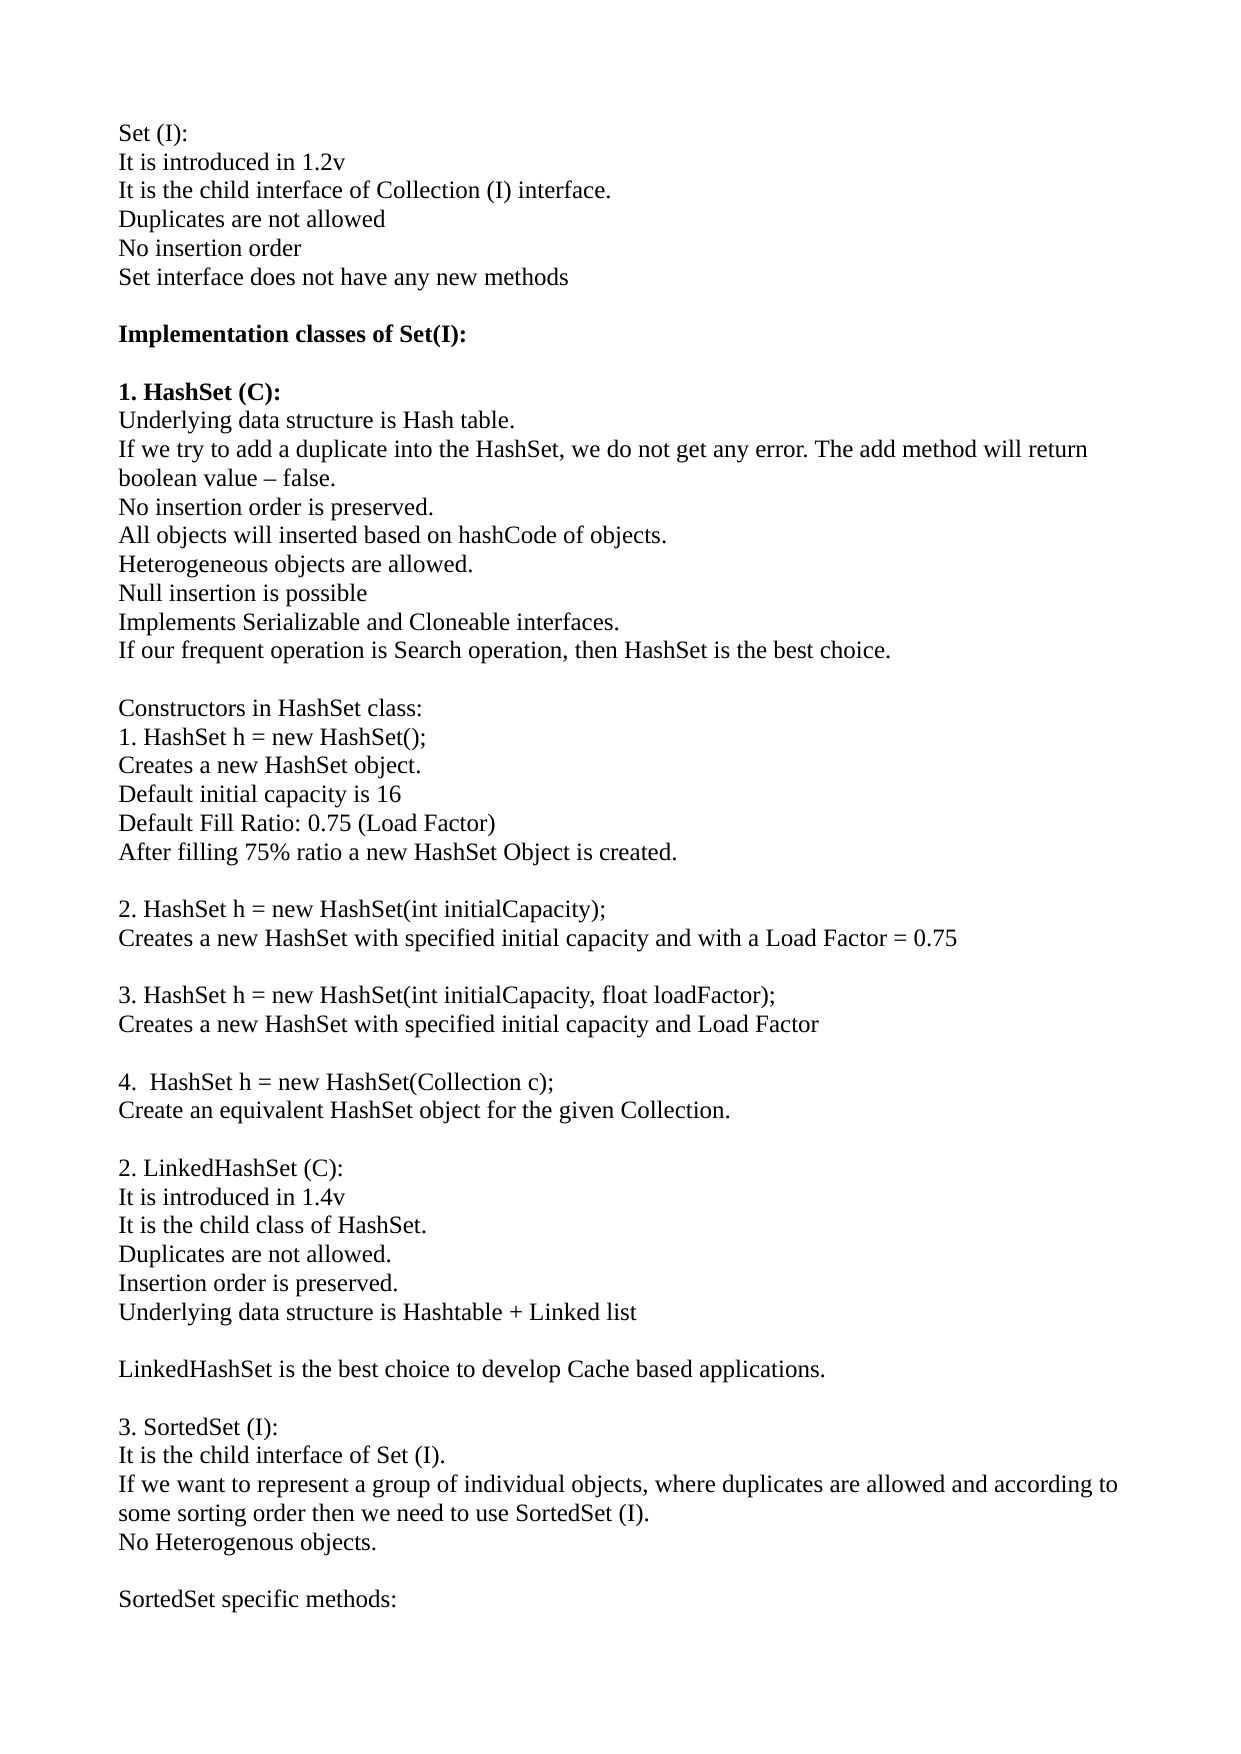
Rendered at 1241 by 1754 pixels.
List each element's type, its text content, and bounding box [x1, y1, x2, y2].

text SortedSet specific methods: [118, 1584, 1122, 1613]
text It is introduced in 1.4v [118, 1182, 1122, 1211]
text No Heterogenous objects. [118, 1527, 1122, 1556]
text 3. SortedSet (I): [118, 1412, 1122, 1441]
text LinkedHashSet is the best choice to develop Cache based applications. [118, 1354, 1122, 1383]
text Implementation classes of Set(I): [118, 319, 1122, 348]
text Creates a new HashSet object. [118, 751, 1122, 779]
text All objects will inserted based on hashCode of objects. [118, 521, 1122, 549]
text If we want to represent a group of individual objects, where duplicates are allowed and according to some sorting order then we need to use SortedSet (I). [118, 1469, 1122, 1527]
text Null insertion is possible [118, 578, 1122, 607]
text 2. LinkedHashSet (C): [118, 1153, 1122, 1182]
text Constructors in HashSet class: [118, 693, 1122, 722]
text Implements Serializable and Cloneable interfaces. [118, 607, 1122, 636]
text Heterogeneous objects are allowed. [118, 549, 1122, 578]
text Insertion order is preserved. [118, 1268, 1122, 1297]
text 4. HashSet h = new HashSet(Collection c); [118, 1067, 1122, 1096]
text After filling 75% ratio a new HashSet Object is created. [118, 837, 1122, 866]
text Create an equivalent HashSet object for the given Collection. [118, 1096, 1122, 1124]
text No insertion order [118, 233, 1122, 262]
text It is the child interface of Collection (I) interface. [118, 176, 1122, 204]
text It is introduced in 1.2v [118, 147, 1122, 176]
text Underlying data structure is Hashtable + Linked list [118, 1297, 1122, 1326]
text No insertion order is preserved. [118, 492, 1122, 521]
text Duplicates are not allowed [118, 204, 1122, 233]
text 3. HashSet h = new HashSet(int initialCapacity, float loadFactor); [118, 981, 1122, 1009]
text It is the child class of HashSet. [118, 1211, 1122, 1239]
text Default Fill Ratio: 0.75 (Load Factor) [118, 808, 1122, 837]
text Set (I): [118, 118, 1122, 147]
text 1. HashSet h = new HashSet(); [118, 722, 1122, 751]
text Default initial capacity is 16 [118, 779, 1122, 808]
text It is the child interface of Set (I). [118, 1441, 1122, 1469]
text Set interface does not have any new methods [118, 262, 1122, 291]
text Creates a new HashSet with specified initial capacity and Load Factor [118, 1009, 1122, 1038]
text If we try to add a duplicate into the HashSet, we do not get any error. The add method will return boolean value – false. [118, 434, 1122, 492]
text Underlying data structure is Hash table. [118, 406, 1122, 434]
text 2. HashSet h = new HashSet(int initialCapacity); [118, 894, 1122, 923]
text Duplicates are not allowed. [118, 1239, 1122, 1268]
text Creates a new HashSet with specified initial capacity and with a Load Factor = 0.75 [118, 923, 1122, 952]
text If our frequent operation is Search operation, then HashSet is the best choice. [118, 636, 1122, 664]
text 1. HashSet (C): [118, 377, 1122, 406]
